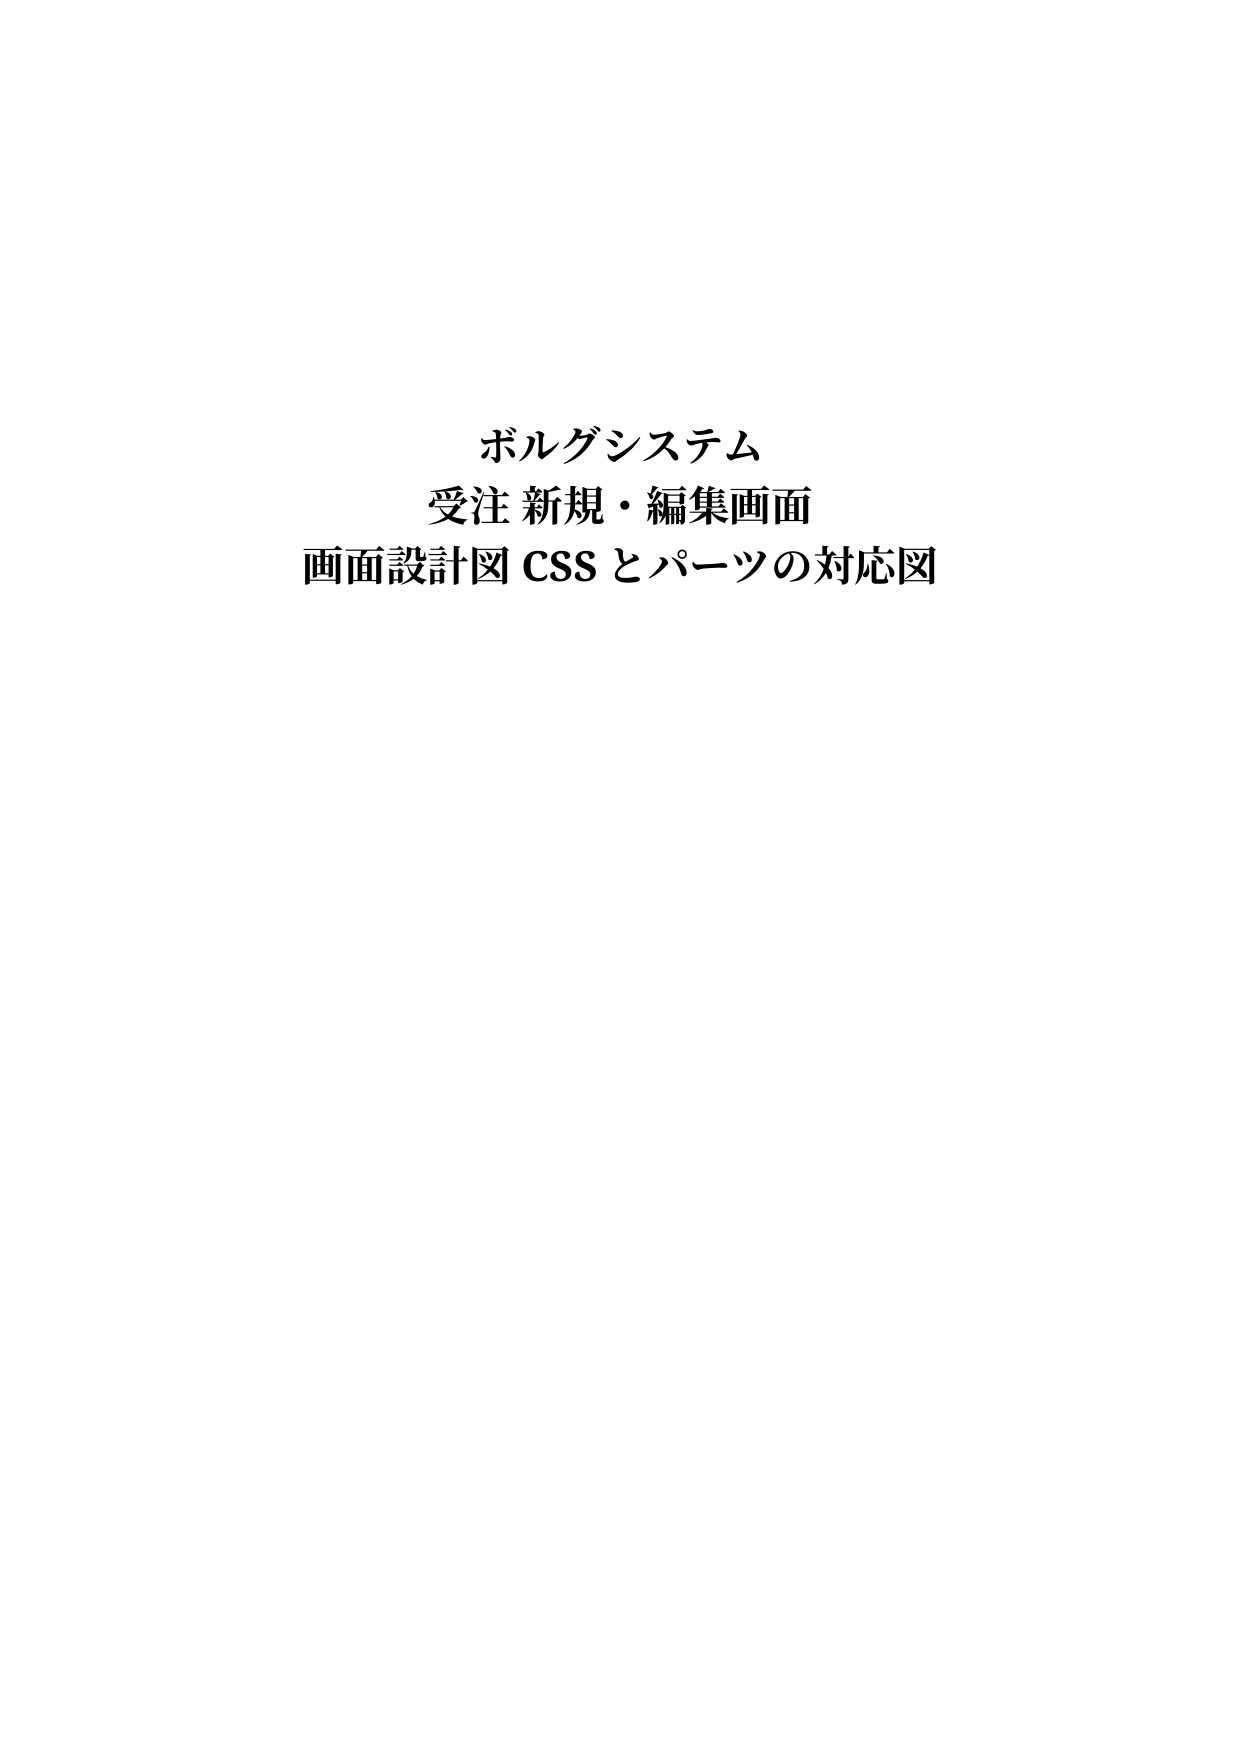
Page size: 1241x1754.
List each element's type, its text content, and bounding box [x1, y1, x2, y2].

text ボルグシステム [118, 413, 1122, 473]
text 画面設計図 CSSとパーツの対応図 [118, 533, 1122, 593]
text 受注 新規・編集画面 [118, 473, 1122, 533]
